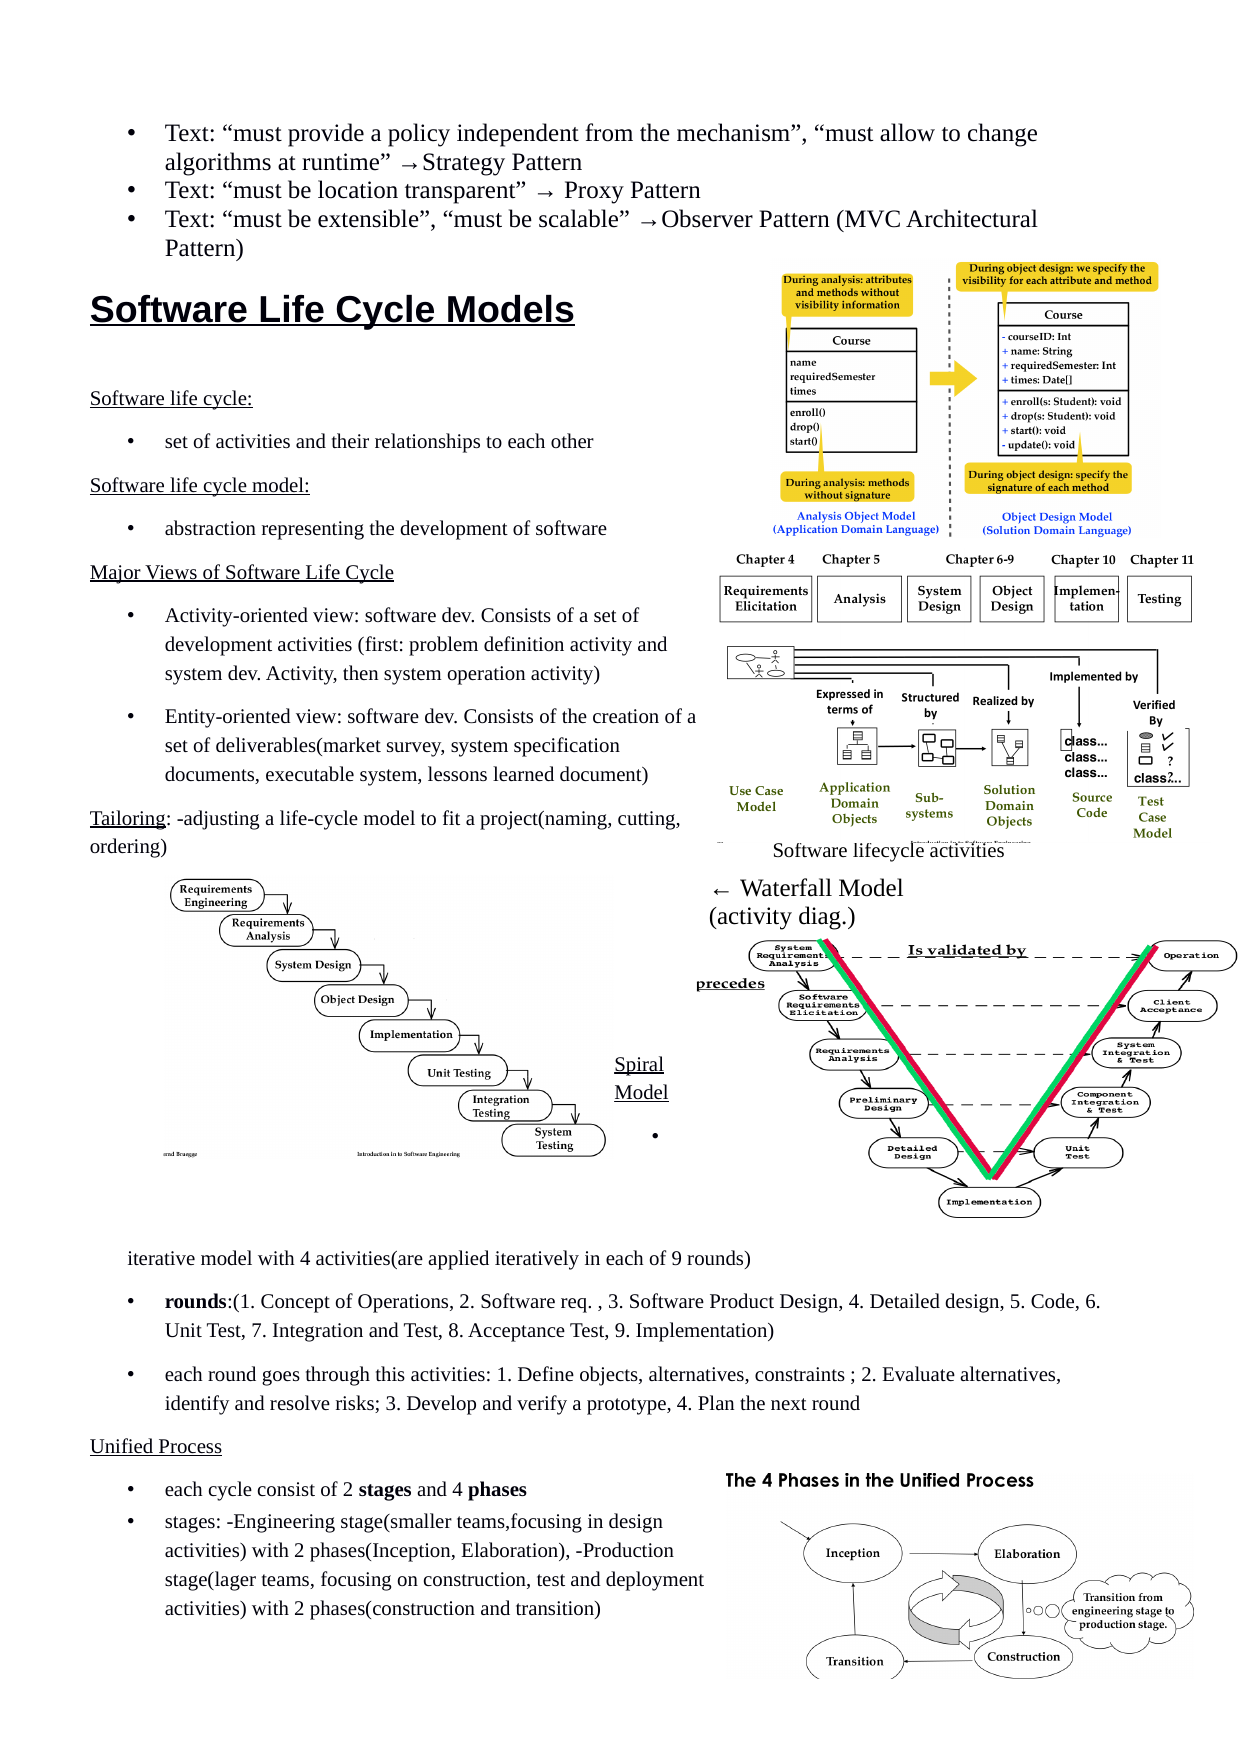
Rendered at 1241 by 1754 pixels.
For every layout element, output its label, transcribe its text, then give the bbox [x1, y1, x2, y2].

subtitle Software Life Cycle Models [89, 287, 770, 330]
list Text: “must be extensible”, “must be scalable” →Observer Pattern (MVC Architectural Pattern) [127, 204, 1122, 262]
text Software life cycle model: [89, 473, 770, 497]
text Unified Process [89, 1434, 1122, 1458]
picture [717, 548, 1212, 843]
text Spiral Model [615, 1051, 696, 1104]
list stages: -Engineering stage(smaller teams,focusing in design activities) with 2 phases(Inception, Elaboration), -Production stage(lager teams, focusing on construction, test and deployment activities) with 2 phases(construction and transition) [127, 1509, 726, 1619]
list each cycle consist of 2 stages and 4 phases [127, 1477, 726, 1501]
list Entity-oriented view: software dev. Consists of the creation of a set of deliverables(market survey, system specification documents, executable system, lessons learned document) [127, 704, 717, 786]
list Text: “must be location transparent” → Proxy Pattern [127, 176, 1122, 204]
text Tailoring: -adjusting a life-cycle model to fit a project(naming, cutting, ordering) [89, 805, 1122, 858]
text Software life cycle: [89, 386, 770, 410]
list iterative model with 4 activities(are applied iteratively in each of 9 rounds) [127, 1124, 1122, 1270]
text Major Views of Software Life Cycle [89, 560, 717, 584]
picture [770, 258, 1161, 538]
picture [163, 875, 615, 1159]
text [89, 1051, 163, 1104]
list abstraction representing the development of software [127, 516, 1122, 540]
list rounds:(1. Concept of Operations, 2. Software req. , 3. Software Product Design, 4. Detailed design, 5. Code, 6. Unit Test, 7. Integration and Test, 8. Acceptance Test, 9. Implementation) [127, 1289, 1122, 1342]
picture [726, 1473, 1194, 1679]
list Activity-oriented view: software dev. Consists of a set of development activities (first: problem definition activity and system dev. Activity, then system operation activity) [127, 603, 717, 685]
picture [696, 935, 1240, 1222]
list each round goes through this activities: 1. Define objects, alternatives, constraints ; 2. Evaluate alternatives, identify and resolve risks; 3. Develop and verify a prototype, 4. Plan the next round [127, 1362, 1122, 1414]
list set of activities and their relationships to each other [127, 429, 770, 453]
list Text: “must provide a policy independent from the mechanism”, “must allow to change algorithms at runtime” →Strategy Pattern [127, 118, 1122, 176]
